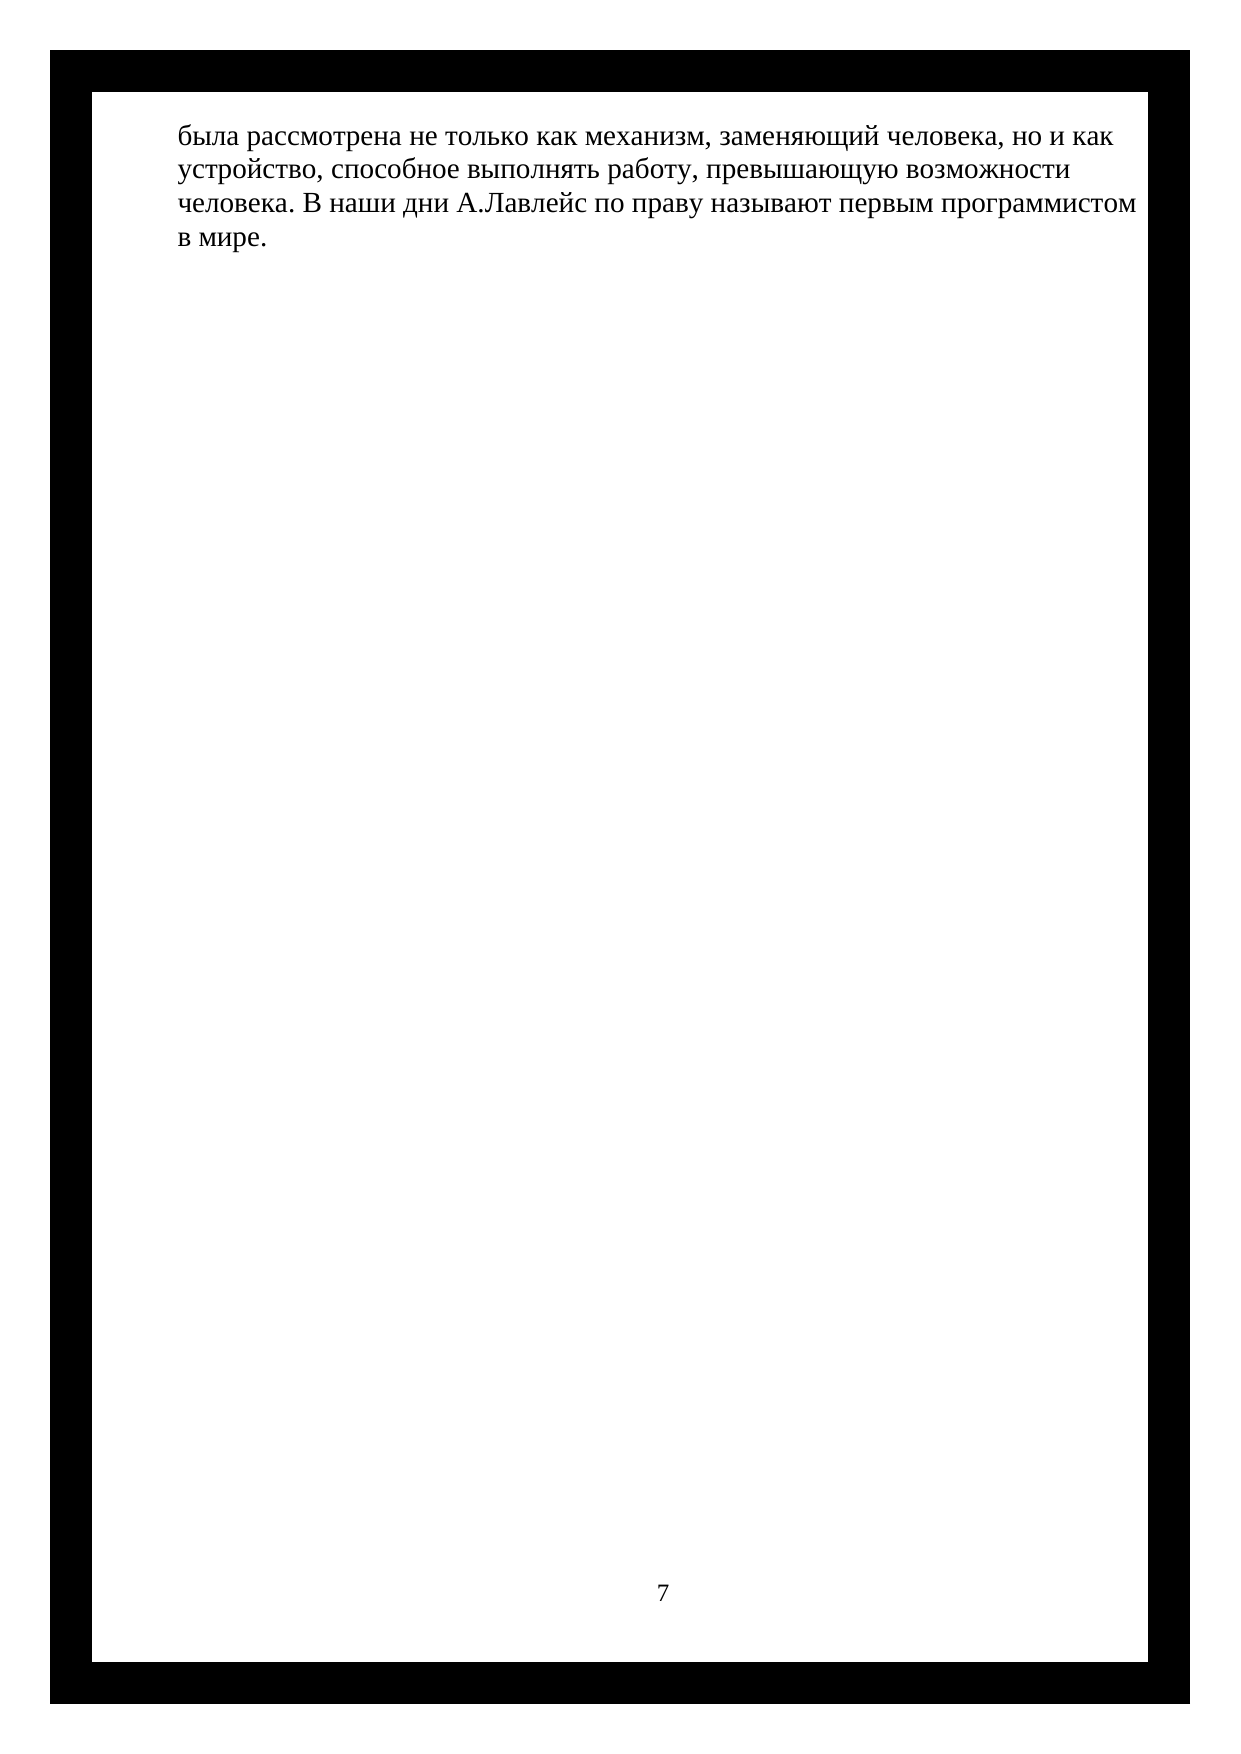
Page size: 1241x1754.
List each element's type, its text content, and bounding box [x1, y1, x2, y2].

subtitle была рассмотрена не только как механизм, заменяющий человека, но и как устройство, способное выполнять работу, превышающую возможности человека. В наши дни А.Лавлейс по праву называют первым программистом в мире. [177, 118, 1148, 252]
